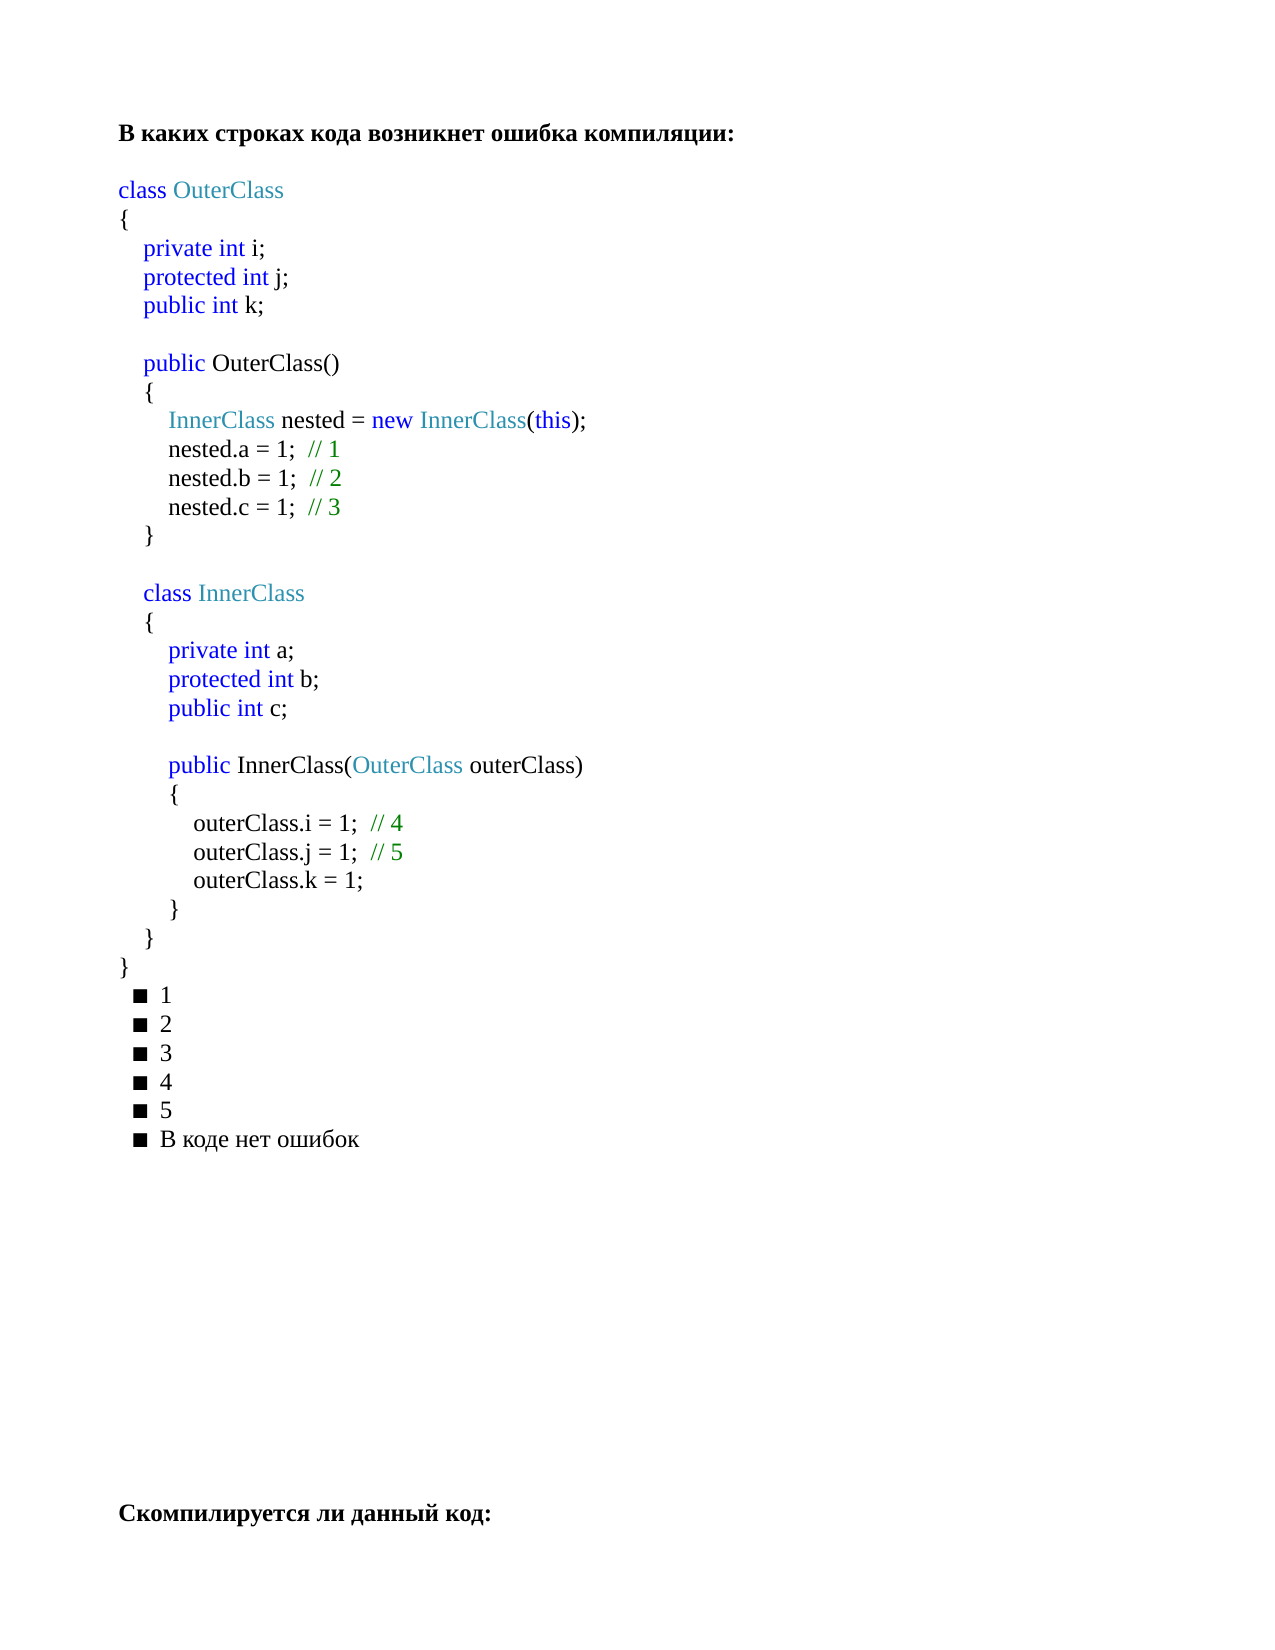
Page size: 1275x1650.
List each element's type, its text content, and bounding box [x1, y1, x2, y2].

text public int c; [118, 693, 1157, 722]
text { [118, 377, 1157, 406]
text public OuterClass() [118, 348, 1157, 377]
text } [118, 923, 1157, 952]
list 3 [133, 1038, 1157, 1067]
text public int k; [118, 291, 1157, 319]
text public InnerClass(OuterClass outerClass) [118, 751, 1157, 779]
text Скомпилируется ли данный код: [118, 1498, 1157, 1527]
text } [118, 952, 1157, 981]
text protected int b; [118, 664, 1157, 693]
text { [118, 779, 1157, 808]
text nested.c = 1; // 3 [118, 492, 1157, 521]
text } [118, 521, 1157, 549]
list 1 [133, 981, 1157, 1009]
text { [118, 204, 1157, 233]
text outerClass.i = 1; // 4 [118, 808, 1157, 837]
text nested.b = 1; // 2 [118, 463, 1157, 492]
text class OuterClass [118, 176, 1157, 204]
text class InnerClass [118, 578, 1157, 607]
list 2 [133, 1009, 1157, 1038]
text В каких строках кода возникнет ошибка компиляции: [118, 118, 1157, 147]
list 5 [133, 1096, 1157, 1124]
text } [118, 894, 1157, 923]
text nested.a = 1; // 1 [118, 434, 1157, 463]
text private int i; [118, 233, 1157, 262]
text protected int j; [118, 262, 1157, 291]
text outerClass.k = 1; [118, 866, 1157, 894]
text outerClass.j = 1; // 5 [118, 837, 1157, 866]
text private int a; [118, 636, 1157, 664]
text InnerClass nested = new InnerClass(this); [118, 406, 1157, 434]
list 4 [133, 1067, 1157, 1096]
text { [118, 607, 1157, 636]
list В коде нет ошибок [133, 1124, 1157, 1153]
